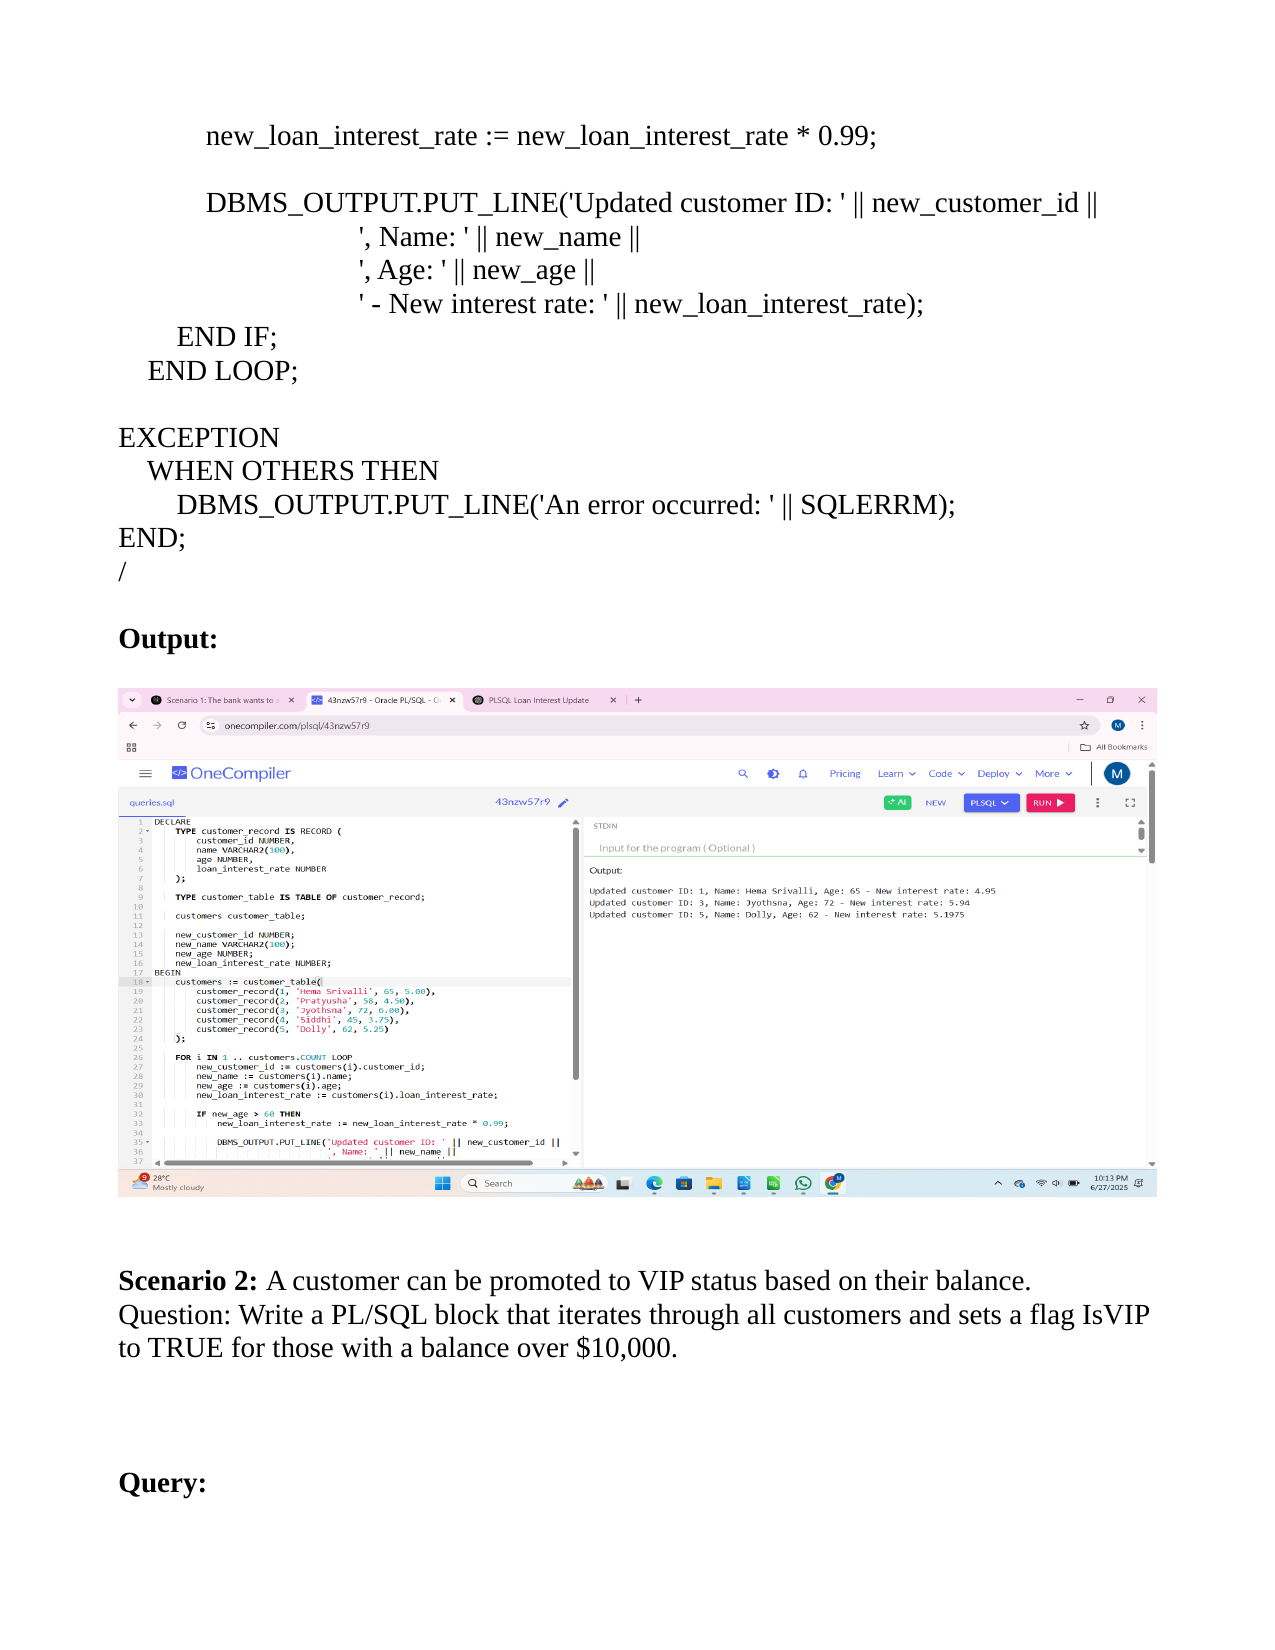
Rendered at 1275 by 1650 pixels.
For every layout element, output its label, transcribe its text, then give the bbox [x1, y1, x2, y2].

text Question: Write a PL/SQL block that iterates through all customers and sets a flag IsVIP to TRUE for those with a balance over $10,000. [118, 1297, 1157, 1364]
text ' - New interest rate: ' || new_loan_interest_rate); [118, 286, 1157, 319]
text DBMS_OUTPUT.PUT_LINE('An error occurred: ' || SQLERRM); [118, 487, 1157, 521]
text / [118, 554, 1157, 588]
text DBMS_OUTPUT.PUT_LINE('Updated customer ID: ' || new_customer_id || [118, 185, 1157, 219]
text END IF; [118, 319, 1157, 353]
text END; [118, 521, 1157, 554]
text ', Name: ' || new_name || [118, 219, 1157, 252]
text Scenario 2: A customer can be promoted to VIP status based on their balance. [118, 1197, 1157, 1297]
text EXCEPTION [118, 420, 1157, 453]
text WHEN OTHERS THEN [118, 453, 1157, 487]
text END LOOP; [118, 353, 1157, 386]
text ', Age: ' || new_age || [118, 252, 1157, 286]
text Output: [118, 621, 1157, 688]
text Query: [118, 1398, 1157, 1498]
text new_loan_interest_rate := new_loan_interest_rate * 0.99; [118, 118, 1157, 152]
picture [118, 688, 1157, 1197]
